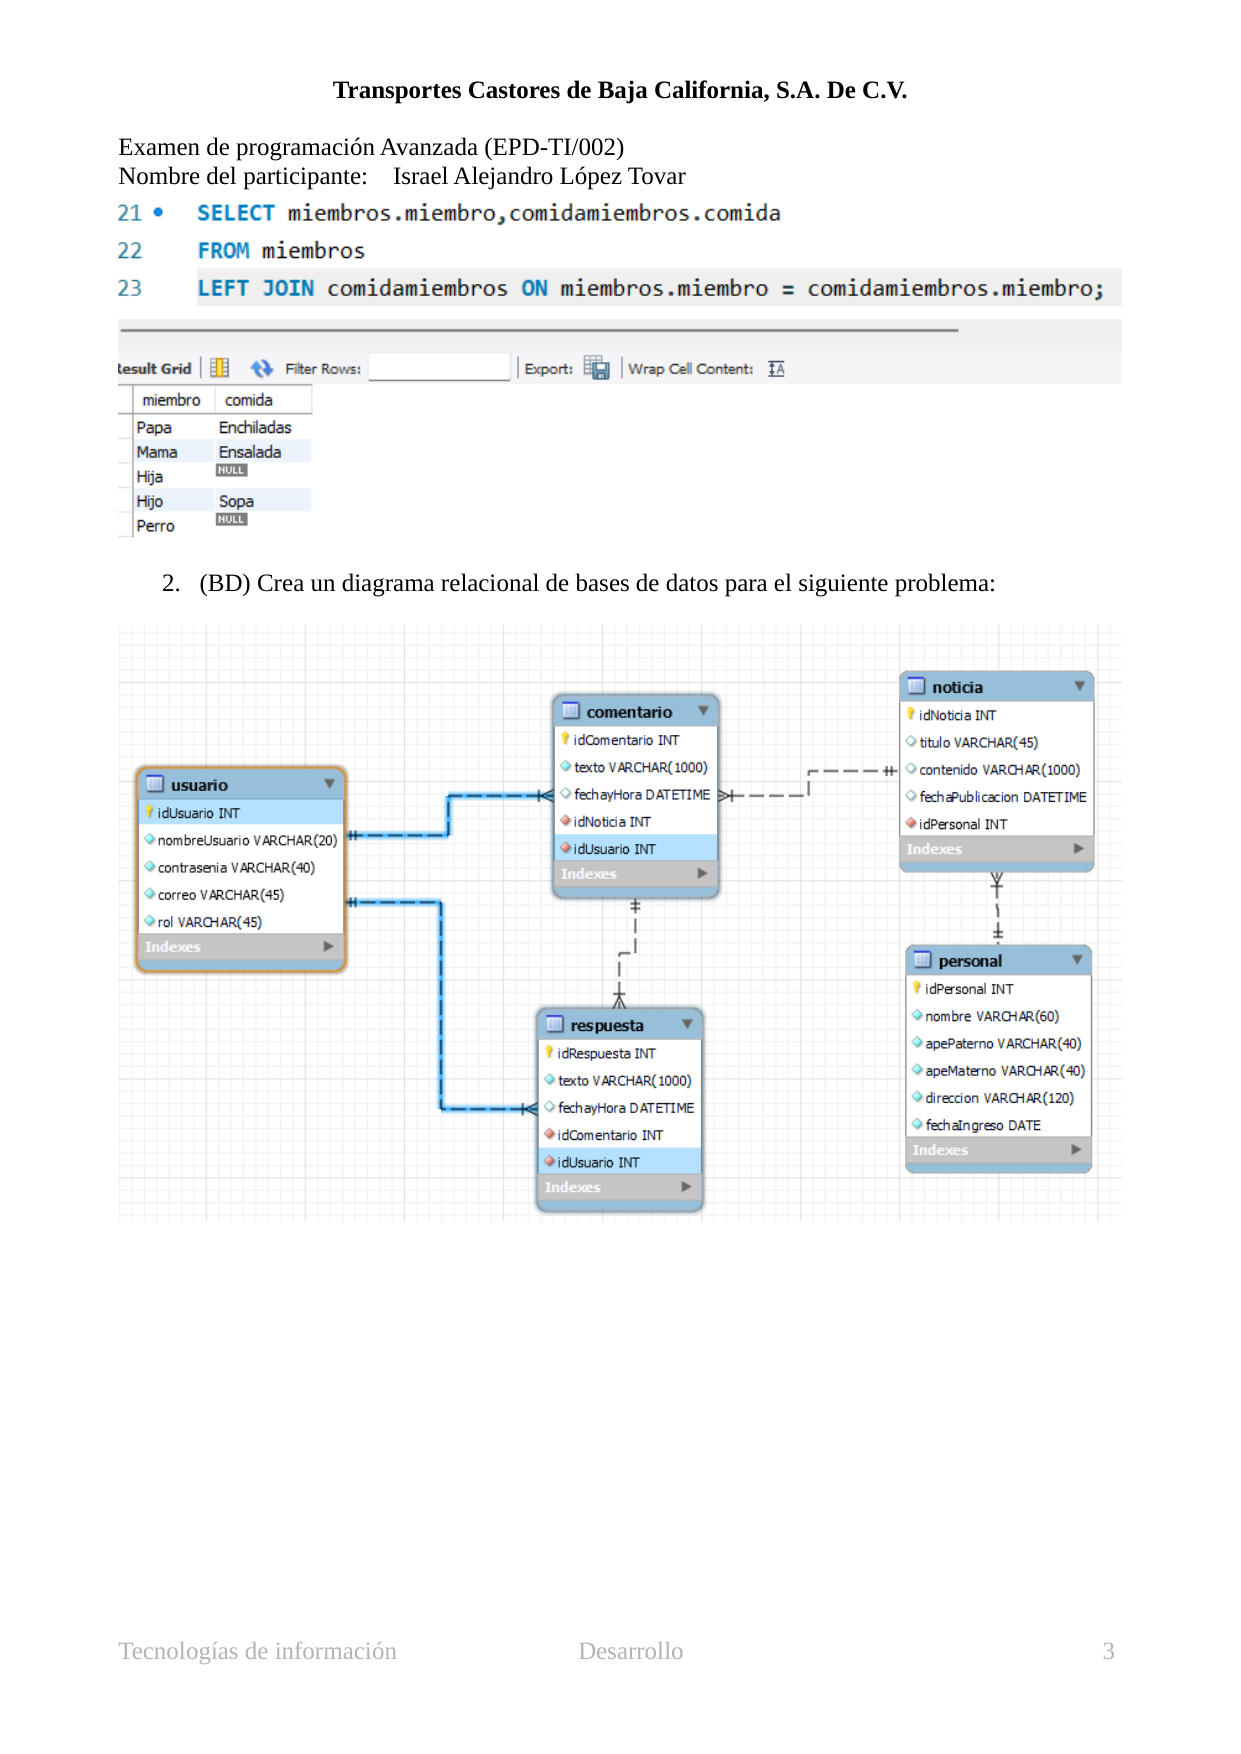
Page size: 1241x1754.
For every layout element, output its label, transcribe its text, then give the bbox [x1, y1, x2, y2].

list (BD) Crea un diagrama relacional de bases de datos para el siguiente problema: [156, 568, 1122, 596]
